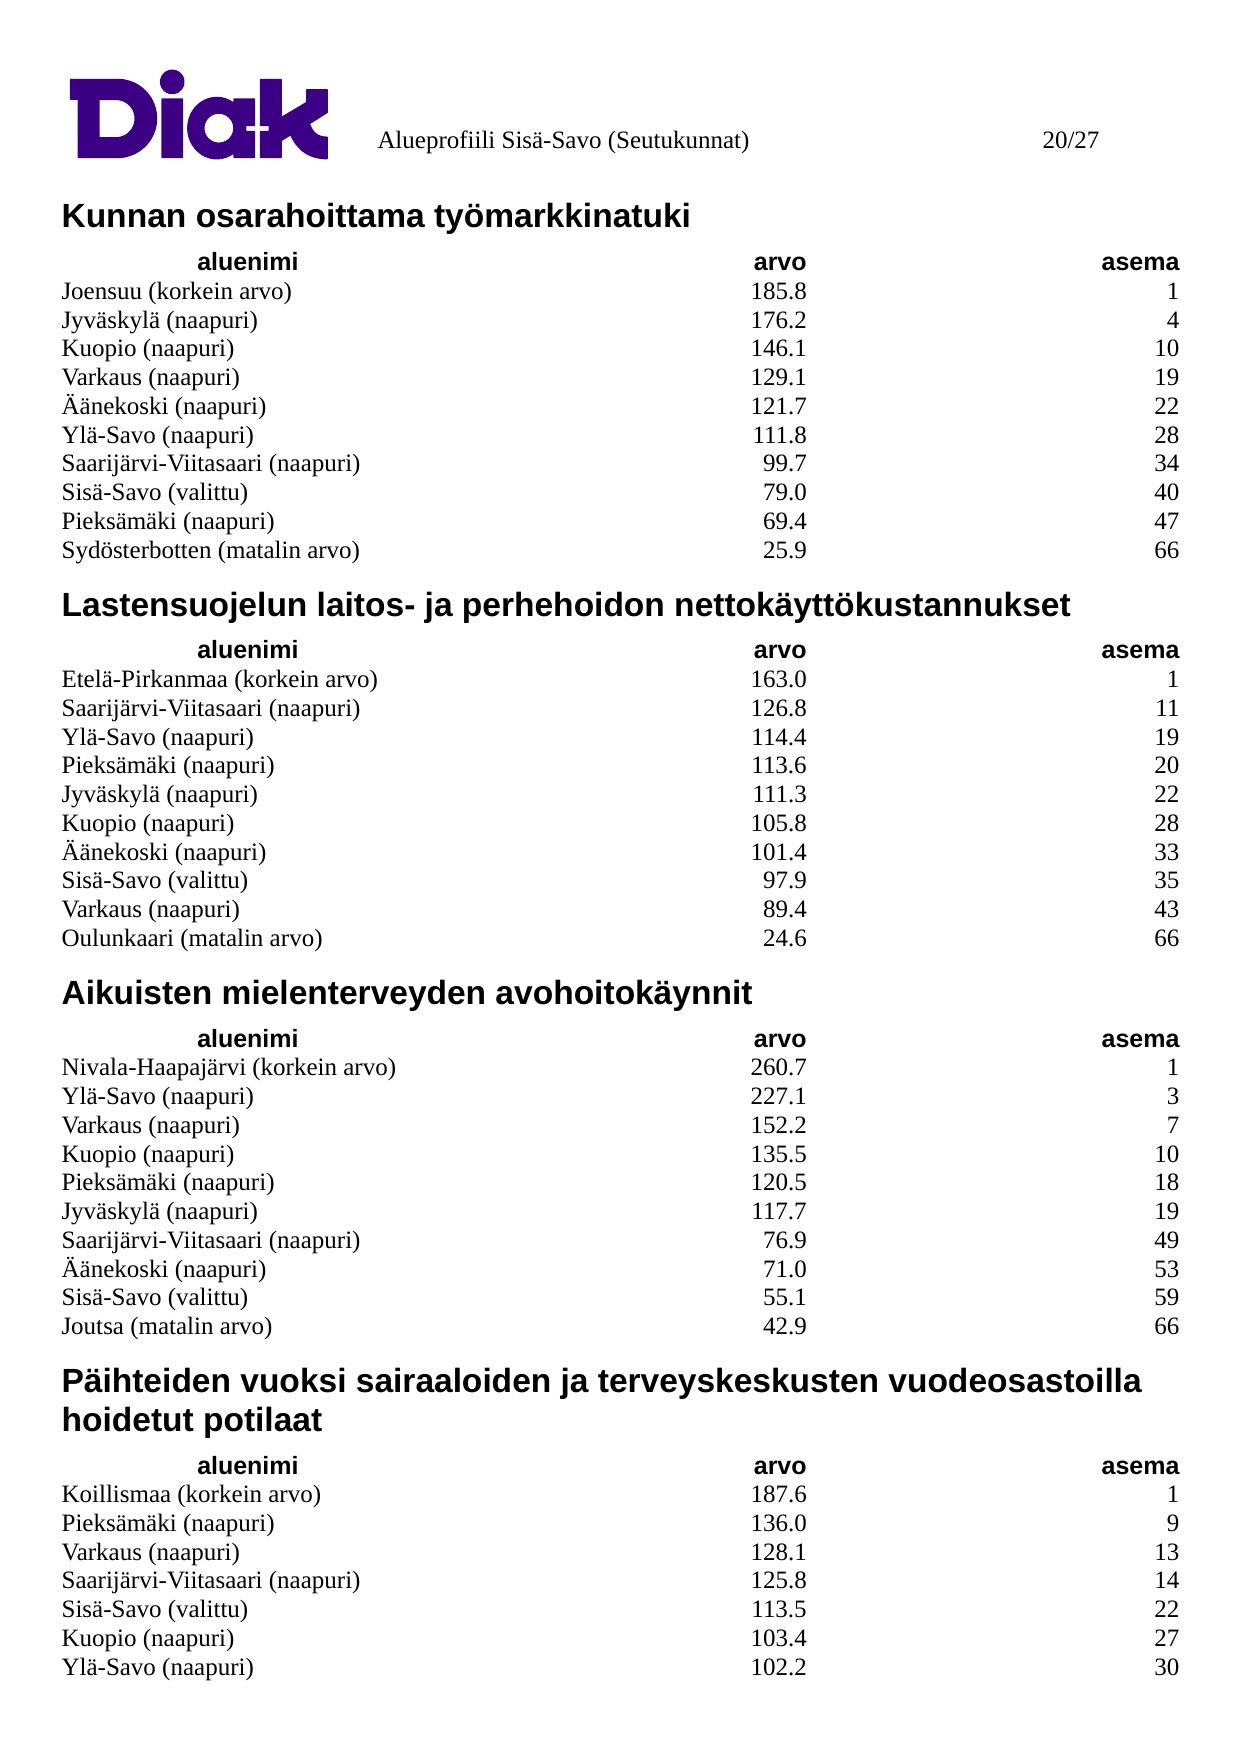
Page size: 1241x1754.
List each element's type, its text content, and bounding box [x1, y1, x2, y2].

table_cell 22 [806, 779, 1179, 808]
table_cell 128.1 [434, 1537, 806, 1566]
table_cell Ylä-Savo (naapuri) [61, 1081, 434, 1110]
table_cell Äänekoski (naapuri) [61, 1254, 434, 1282]
table_header aluenimi [61, 247, 434, 276]
table_cell Joutsa (matalin arvo) [61, 1311, 434, 1340]
table_cell Saarijärvi-Viitasaari (naapuri) [61, 1566, 434, 1594]
table_cell 113.6 [434, 751, 806, 779]
table_cell 185.8 [434, 276, 806, 305]
table_cell Koillismaa (korkein arvo) [61, 1479, 434, 1508]
table_cell 59 [806, 1283, 1179, 1311]
table_cell Jyväskylä (naapuri) [61, 305, 434, 333]
table_cell 102.2 [434, 1652, 806, 1681]
table_cell 43 [806, 894, 1179, 923]
table_header arvo [434, 1451, 806, 1479]
table_cell 79.0 [434, 477, 806, 506]
table_cell 103.4 [434, 1623, 806, 1652]
table_cell 25.9 [434, 535, 806, 563]
table_cell 66 [806, 535, 1179, 563]
table_cell 97.9 [434, 866, 806, 894]
table_cell 227.1 [434, 1081, 806, 1110]
table_cell 187.6 [434, 1479, 806, 1508]
table_cell 117.7 [434, 1196, 806, 1225]
table_cell 30 [806, 1652, 1179, 1681]
table_header arvo [434, 247, 806, 276]
subtitle Aikuisten mielenterveyden avohoitokäynnit [61, 973, 1179, 1011]
table_cell 120.5 [434, 1168, 806, 1196]
table_cell 1 [806, 664, 1179, 693]
subtitle Lastensuojelun laitos- ja perhehoidon nettokäyttökustannukset [61, 584, 1179, 623]
table_cell 1 [806, 1053, 1179, 1081]
table_cell 163.0 [434, 664, 806, 693]
table_cell 28 [806, 808, 1179, 837]
table_cell Oulunkaari (matalin arvo) [61, 923, 434, 952]
table_header aluenimi [61, 1451, 434, 1479]
table_cell 1 [806, 1479, 1179, 1508]
table_cell 19 [806, 362, 1179, 391]
table_cell 89.4 [434, 894, 806, 923]
table_cell 146.1 [434, 334, 806, 362]
table_cell Pieksämäki (naapuri) [61, 1168, 434, 1196]
table_cell 28 [806, 420, 1179, 448]
table_header asema [806, 1024, 1179, 1052]
table_cell 4 [806, 305, 1179, 333]
table_cell Ylä-Savo (naapuri) [61, 722, 434, 751]
table_cell 47 [806, 506, 1179, 535]
table_header aluenimi [61, 1024, 434, 1052]
table_cell Saarijärvi-Viitasaari (naapuri) [61, 693, 434, 722]
table_cell Sisä-Savo (valittu) [61, 477, 434, 506]
table_cell 24.6 [434, 923, 806, 952]
table_cell 136.0 [434, 1508, 806, 1537]
table_cell 66 [806, 1311, 1179, 1340]
table_cell 19 [806, 722, 1179, 751]
table_cell 42.9 [434, 1311, 806, 1340]
table_cell 105.8 [434, 808, 806, 837]
table_header arvo [434, 1024, 806, 1052]
table_header arvo [434, 636, 806, 664]
table_cell Varkaus (naapuri) [61, 362, 434, 391]
table_cell 34 [806, 449, 1179, 477]
table_cell 49 [806, 1225, 1179, 1254]
table_cell Varkaus (naapuri) [61, 894, 434, 923]
table_cell Nivala-Haapajärvi (korkein arvo) [61, 1053, 434, 1081]
table_cell Pieksämäki (naapuri) [61, 751, 434, 779]
table_cell 69.4 [434, 506, 806, 535]
table_cell 113.5 [434, 1594, 806, 1623]
table_cell Ylä-Savo (naapuri) [61, 1652, 434, 1681]
subtitle Päihteiden vuoksi sairaaloiden ja terveyskeskusten vuodeosastoilla hoidetut potilaat [61, 1361, 1179, 1438]
table_cell 53 [806, 1254, 1179, 1282]
table_cell 7 [806, 1110, 1179, 1139]
table_cell Joensuu (korkein arvo) [61, 276, 434, 305]
table_cell 126.8 [434, 693, 806, 722]
table_cell Jyväskylä (naapuri) [61, 779, 434, 808]
table_cell 27 [806, 1623, 1179, 1652]
table_cell Jyväskylä (naapuri) [61, 1196, 434, 1225]
table_cell 55.1 [434, 1283, 806, 1311]
table_cell 22 [806, 1594, 1179, 1623]
table_cell Kuopio (naapuri) [61, 808, 434, 837]
table_cell Ylä-Savo (naapuri) [61, 420, 434, 448]
table_cell 22 [806, 391, 1179, 420]
table_cell 125.8 [434, 1566, 806, 1594]
table_cell 35 [806, 866, 1179, 894]
table_cell 18 [806, 1168, 1179, 1196]
table_cell 152.2 [434, 1110, 806, 1139]
table_cell 33 [806, 837, 1179, 866]
table_cell Pieksämäki (naapuri) [61, 1508, 434, 1537]
table_cell Varkaus (naapuri) [61, 1110, 434, 1139]
table_cell Saarijärvi-Viitasaari (naapuri) [61, 1225, 434, 1254]
table_cell Sisä-Savo (valittu) [61, 1594, 434, 1623]
table_header asema [806, 1451, 1179, 1479]
table_cell 9 [806, 1508, 1179, 1537]
table_cell Pieksämäki (naapuri) [61, 506, 434, 535]
table_cell 1 [806, 276, 1179, 305]
table_cell 99.7 [434, 449, 806, 477]
table_cell Äänekoski (naapuri) [61, 837, 434, 866]
table_cell 76.9 [434, 1225, 806, 1254]
table_cell Varkaus (naapuri) [61, 1537, 434, 1566]
subtitle Kunnan osarahoittama työmarkkinatuki [61, 196, 1179, 235]
table_cell Sisä-Savo (valittu) [61, 1283, 434, 1311]
table_cell 14 [806, 1566, 1179, 1594]
table_cell 40 [806, 477, 1179, 506]
table_cell 3 [806, 1081, 1179, 1110]
table_cell 135.5 [434, 1139, 806, 1167]
table_cell 129.1 [434, 362, 806, 391]
table_cell Äänekoski (naapuri) [61, 391, 434, 420]
table_header aluenimi [61, 636, 434, 664]
table_cell 10 [806, 1139, 1179, 1167]
table_cell 111.3 [434, 779, 806, 808]
table_cell 13 [806, 1537, 1179, 1566]
table_cell 101.4 [434, 837, 806, 866]
table_cell 111.8 [434, 420, 806, 448]
table_cell Etelä-Pirkanmaa (korkein arvo) [61, 664, 434, 693]
table_cell 66 [806, 923, 1179, 952]
table_header asema [806, 247, 1179, 276]
table_cell 10 [806, 334, 1179, 362]
table_cell 121.7 [434, 391, 806, 420]
table_cell 176.2 [434, 305, 806, 333]
table_cell 20 [806, 751, 1179, 779]
table_cell 11 [806, 693, 1179, 722]
table_cell Sydösterbotten (matalin arvo) [61, 535, 434, 563]
table_cell Sisä-Savo (valittu) [61, 866, 434, 894]
table_cell Kuopio (naapuri) [61, 1623, 434, 1652]
table_cell 114.4 [434, 722, 806, 751]
table_cell 19 [806, 1196, 1179, 1225]
table_header asema [806, 636, 1179, 664]
table_cell Kuopio (naapuri) [61, 334, 434, 362]
table_cell Kuopio (naapuri) [61, 1139, 434, 1167]
table_cell Saarijärvi-Viitasaari (naapuri) [61, 449, 434, 477]
table_cell 260.7 [434, 1053, 806, 1081]
table_cell 71.0 [434, 1254, 806, 1282]
